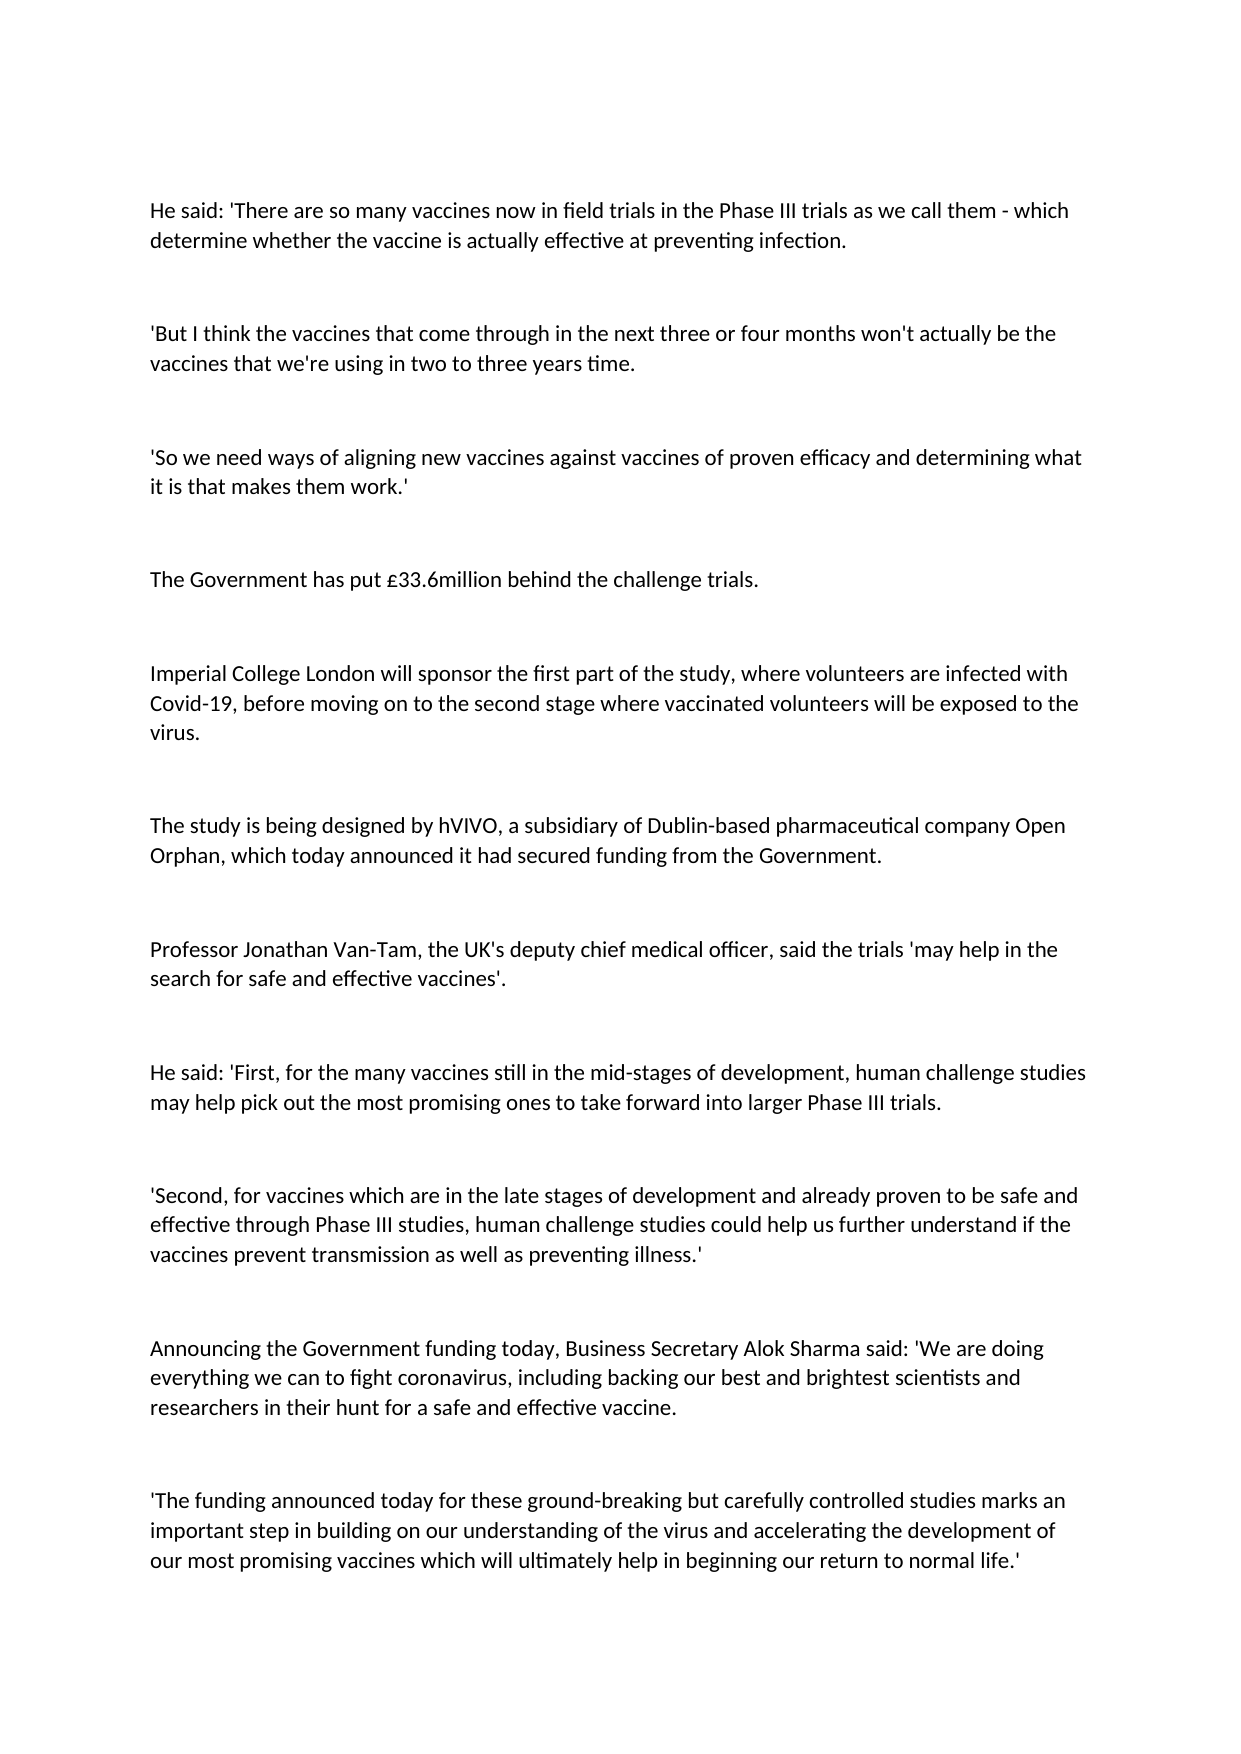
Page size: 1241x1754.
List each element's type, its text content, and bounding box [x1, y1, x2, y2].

text The study is being designed by hVIVO, a subsidiary of Dublin-based pharmaceutical company Open Orphan, which today announced it had secured funding from the Government. [150, 812, 1090, 869]
text He said: 'First, for the many vaccines still in the mid-stages of development, human challenge studies may help pick out the most promising ones to take forward into larger Phase III trials. [150, 1058, 1090, 1116]
text 'The funding announced today for these ground-breaking but carefully controlled studies marks an important step in building on our understanding of the virus and accelerating the development of our most promising vaccines which will ultimately help in beginning our return to normal life.' [150, 1487, 1090, 1574]
text The Government has put £33.6million behind the challenge trials. [150, 566, 1090, 594]
text Professor Jonathan Van-Tam, the UK's deputy chief medical officer, said the trials 'may help in the search for safe and effective vaccines'. [150, 935, 1090, 993]
text Imperial College London will sponsor the first part of the study, where volunteers are infected with Covid-19, before moving on to the second stage where vaccinated volunteers will be exposed to the virus. [150, 659, 1090, 747]
text Announcing the Government funding today, Business Secretary Alok Sharma said: 'We are doing everything we can to fight coronavirus, including backing our best and brightest scientists and researchers in their hunt for a safe and effective vaccine. [150, 1334, 1090, 1421]
text 'Second, for vaccines which are in the late stages of development and already proven to be safe and effective through Phase III studies, human challenge studies could help us further understand if the vaccines prevent transmission as well as preventing illness.' [150, 1181, 1090, 1268]
text 'But I think the vaccines that come through in the next three or four months won't actually be the vaccines that we're using in two to three years time. [150, 319, 1090, 377]
text He said: 'There are so many vaccines now in field trials in the Phase III trials as we call them - which determine whether the vaccine is actually effective at preventing infection. [150, 197, 1090, 254]
text 'So we need ways of aligning new vaccines against vaccines of proven efficacy and determining what it is that makes them work.' [150, 443, 1090, 501]
